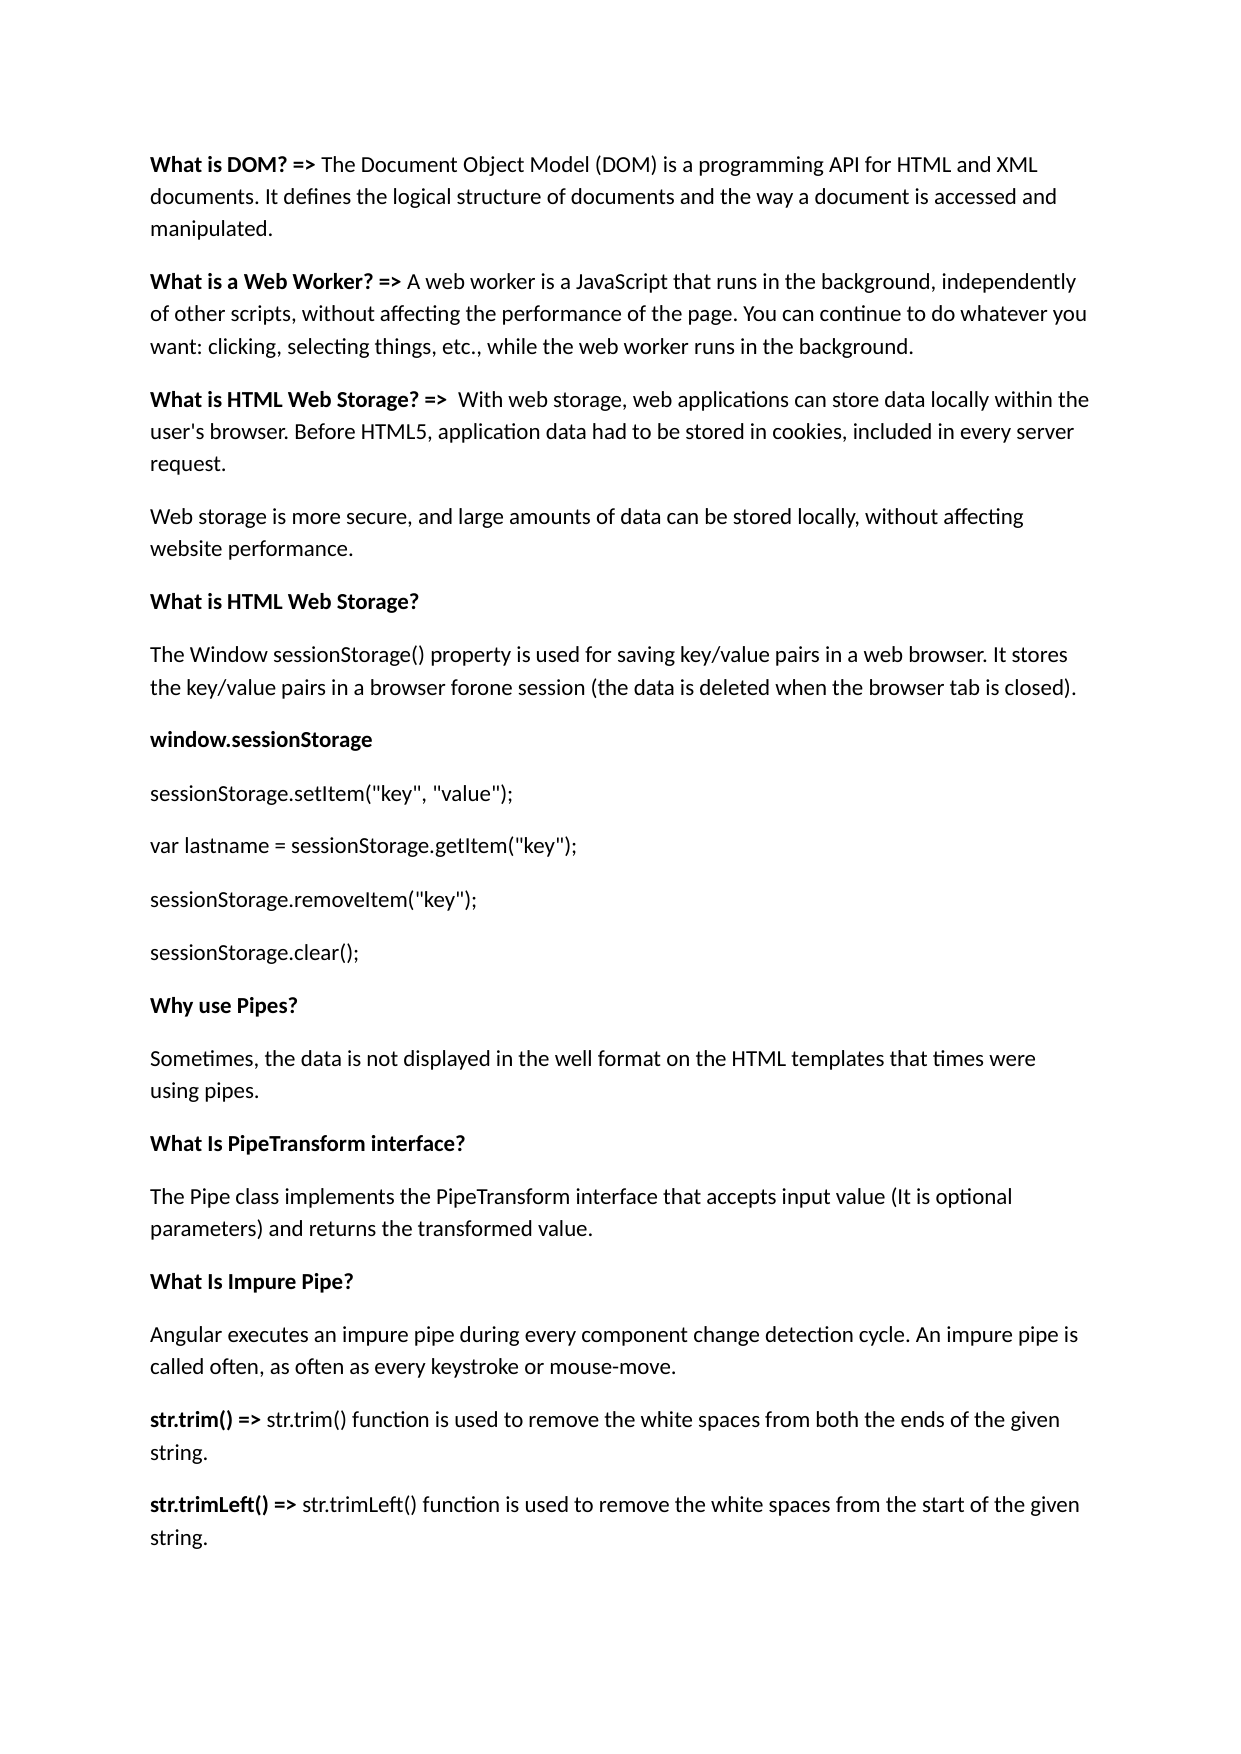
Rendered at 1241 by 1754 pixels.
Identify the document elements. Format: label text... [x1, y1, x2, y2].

text str.trim() => str.trim() function is used to remove the white spaces from both the ends of the given string. [150, 1405, 1090, 1466]
text The Pipe class implements the PipeTransform interface that accepts input value (It is optional parameters) and returns the transformed value. [150, 1182, 1090, 1242]
text What is a Web Worker? => A web worker is a JavaScript that runs in the background, independently of other scripts, without affecting the performance of the page. You can continue to do whatever you want: clicking, selecting things, etc., while the web worker runs in the background. [150, 267, 1090, 360]
text window.sessionStorage [150, 726, 1090, 754]
text Why use Pipes? [150, 991, 1090, 1019]
text What Is Impure Pipe? [150, 1267, 1090, 1295]
text What Is PipeTransform interface? [150, 1129, 1090, 1157]
text Angular executes an impure pipe during every component change detection cycle. An impure pipe is called often, as often as every keystroke or mouse-move. [150, 1320, 1090, 1380]
text What is HTML Web Storage? [150, 587, 1090, 615]
text Web storage is more secure, and large amounts of data can be stored locally, without affecting website performance. [150, 502, 1090, 562]
text sessionStorage.removeItem("key"); [150, 885, 1090, 913]
text What is DOM? => The Document Object Model (DOM) is a programming API for HTML and XML documents. It defines the logical structure of documents and the way a document is accessed and manipulated. [150, 150, 1090, 242]
text Sometimes, the data is not displayed in the well format on the HTML templates that times were using pipes. [150, 1044, 1090, 1104]
text sessionStorage.clear(); [150, 938, 1090, 966]
text The Window sessionStorage() property is used for saving key/value pairs in a web browser. It stores the key/value pairs in a browser forone session (the data is deleted when the browser tab is closed). [150, 640, 1090, 701]
text sessionStorage.setItem("key", "value"); [150, 779, 1090, 807]
text str.trimLeft() => str.trimLeft() function is used to remove the white spaces from the start of the given string. [150, 1491, 1090, 1551]
text var lastname = sessionStorage.getItem("key"); [150, 832, 1090, 860]
text What is HTML Web Storage? => With web storage, web applications can store data locally within the user's browser. Before HTML5, application data had to be stored in cookies, included in every server request. [150, 385, 1090, 477]
